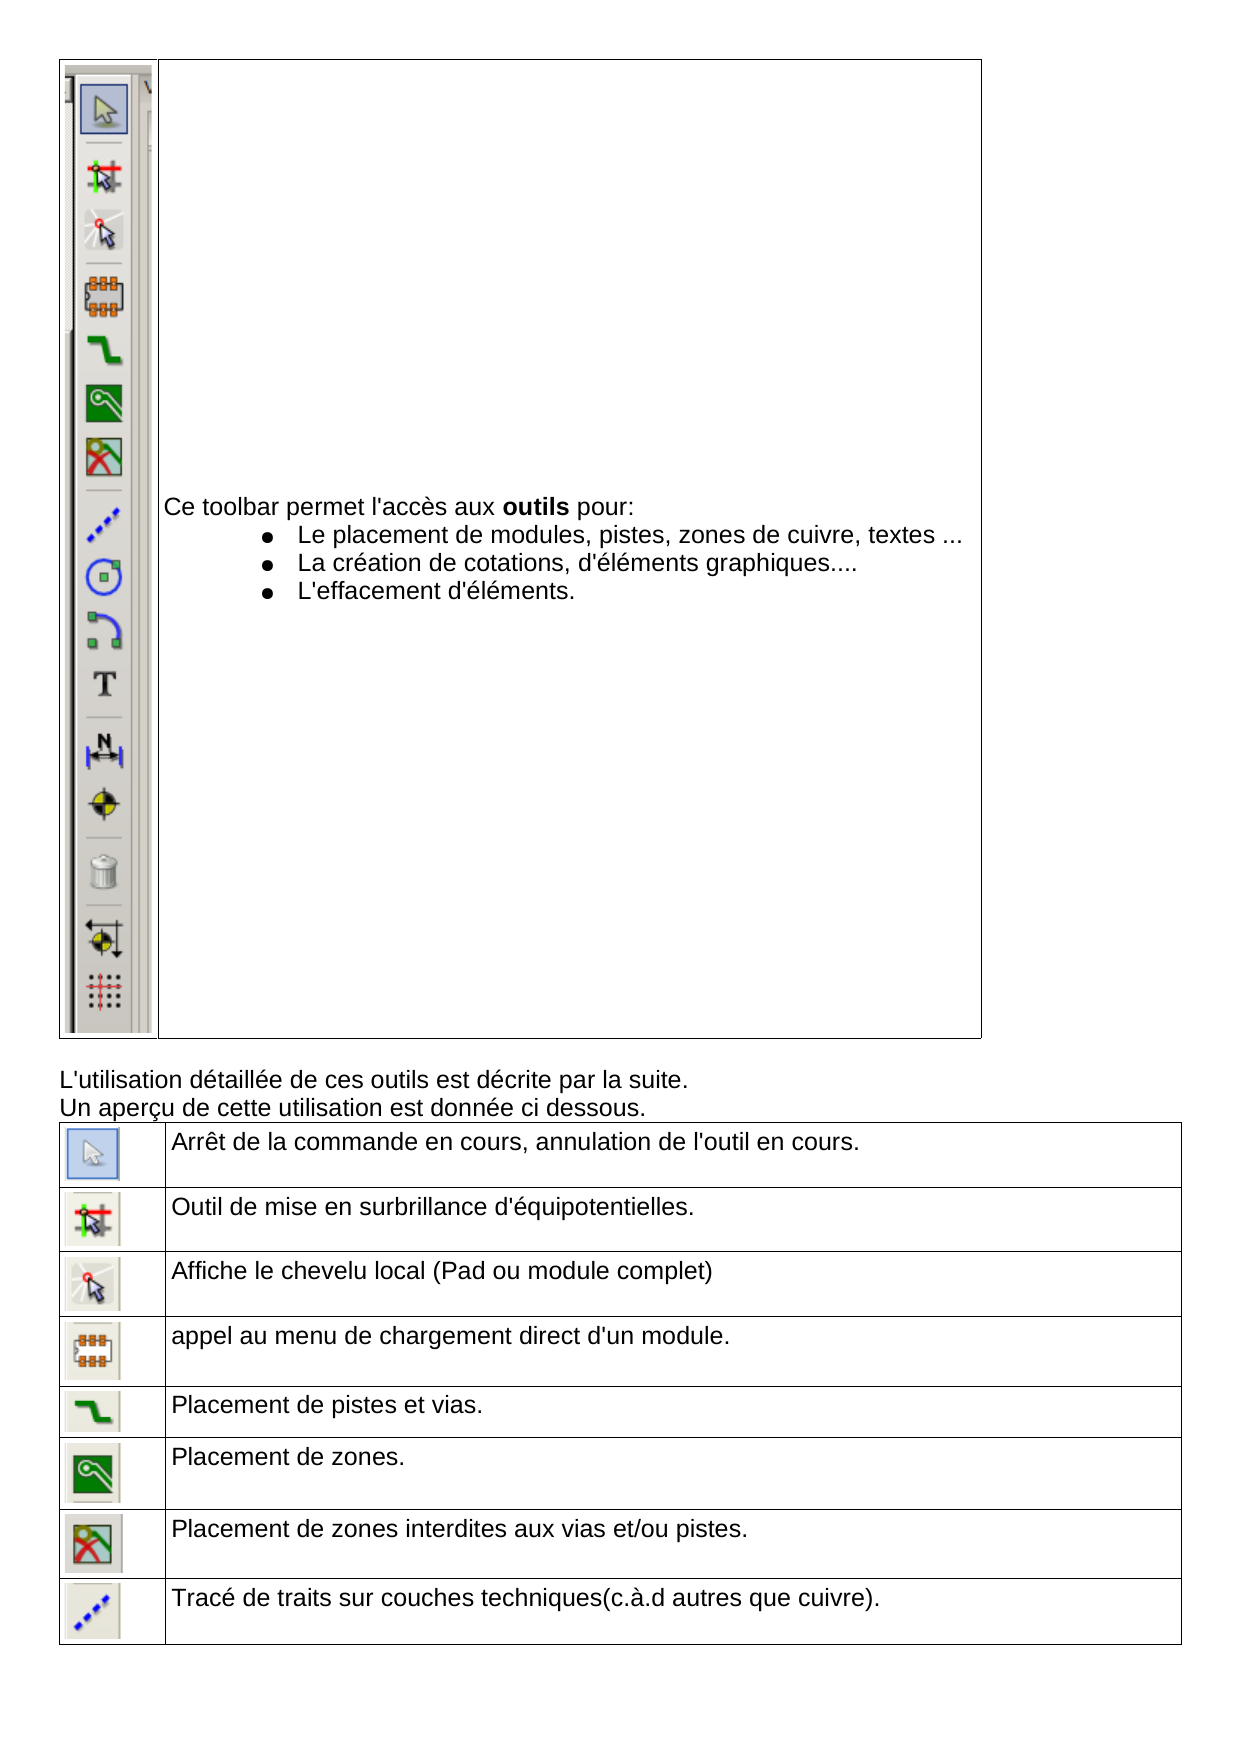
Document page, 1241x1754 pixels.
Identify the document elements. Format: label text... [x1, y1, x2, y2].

table_cell Tracé de traits sur couches techniques(c.à.d autres que cuivre). [166, 1579, 1181, 1644]
table_cell [60, 1252, 165, 1316]
table_cell Placement de pistes et vias. [166, 1387, 1181, 1437]
picture [64, 65, 152, 1033]
table_cell Placement de zones interdites aux vias et/ou pistes. [166, 1510, 1181, 1578]
table_cell [60, 1387, 165, 1437]
picture [64, 1514, 123, 1573]
picture [64, 1322, 122, 1380]
table_cell [60, 1510, 165, 1578]
table_cell Outil de mise en surbrillance d'équipotentielles. [166, 1188, 1181, 1251]
picture [64, 1583, 122, 1639]
table_cell [60, 1438, 165, 1509]
table_header Arrêt de la commande en cours, annulation de l'outil en cours. [166, 1123, 1181, 1187]
table_cell Affiche le chevelu local (Pad ou module complet) [166, 1252, 1181, 1316]
table_cell Placement de zones. [166, 1438, 1181, 1509]
picture [64, 1391, 122, 1432]
table_header [60, 1123, 165, 1187]
text Un aperçu de cette utilisation est donnée ci dessous. [59, 1094, 1181, 1122]
table_header [60, 60, 157, 1038]
table_cell appel au menu de chargement direct d'un module. [166, 1317, 1181, 1386]
table_cell [60, 1188, 165, 1251]
table_header Ce toolbar permet l'accès aux outils pour: Le placement de modules, pistes, zones de cuivre, textes ... La création de cotations, d'éléments graphiques.... L'effacement d'éléments. [159, 60, 981, 1038]
picture [64, 1192, 122, 1246]
text L'utilisation détaillée de ces outils est décrite par la suite. [59, 1066, 1181, 1094]
table_cell [60, 1317, 165, 1386]
table_cell [60, 1579, 165, 1644]
picture [64, 1443, 122, 1503]
picture [64, 1257, 122, 1311]
picture [64, 1127, 120, 1181]
